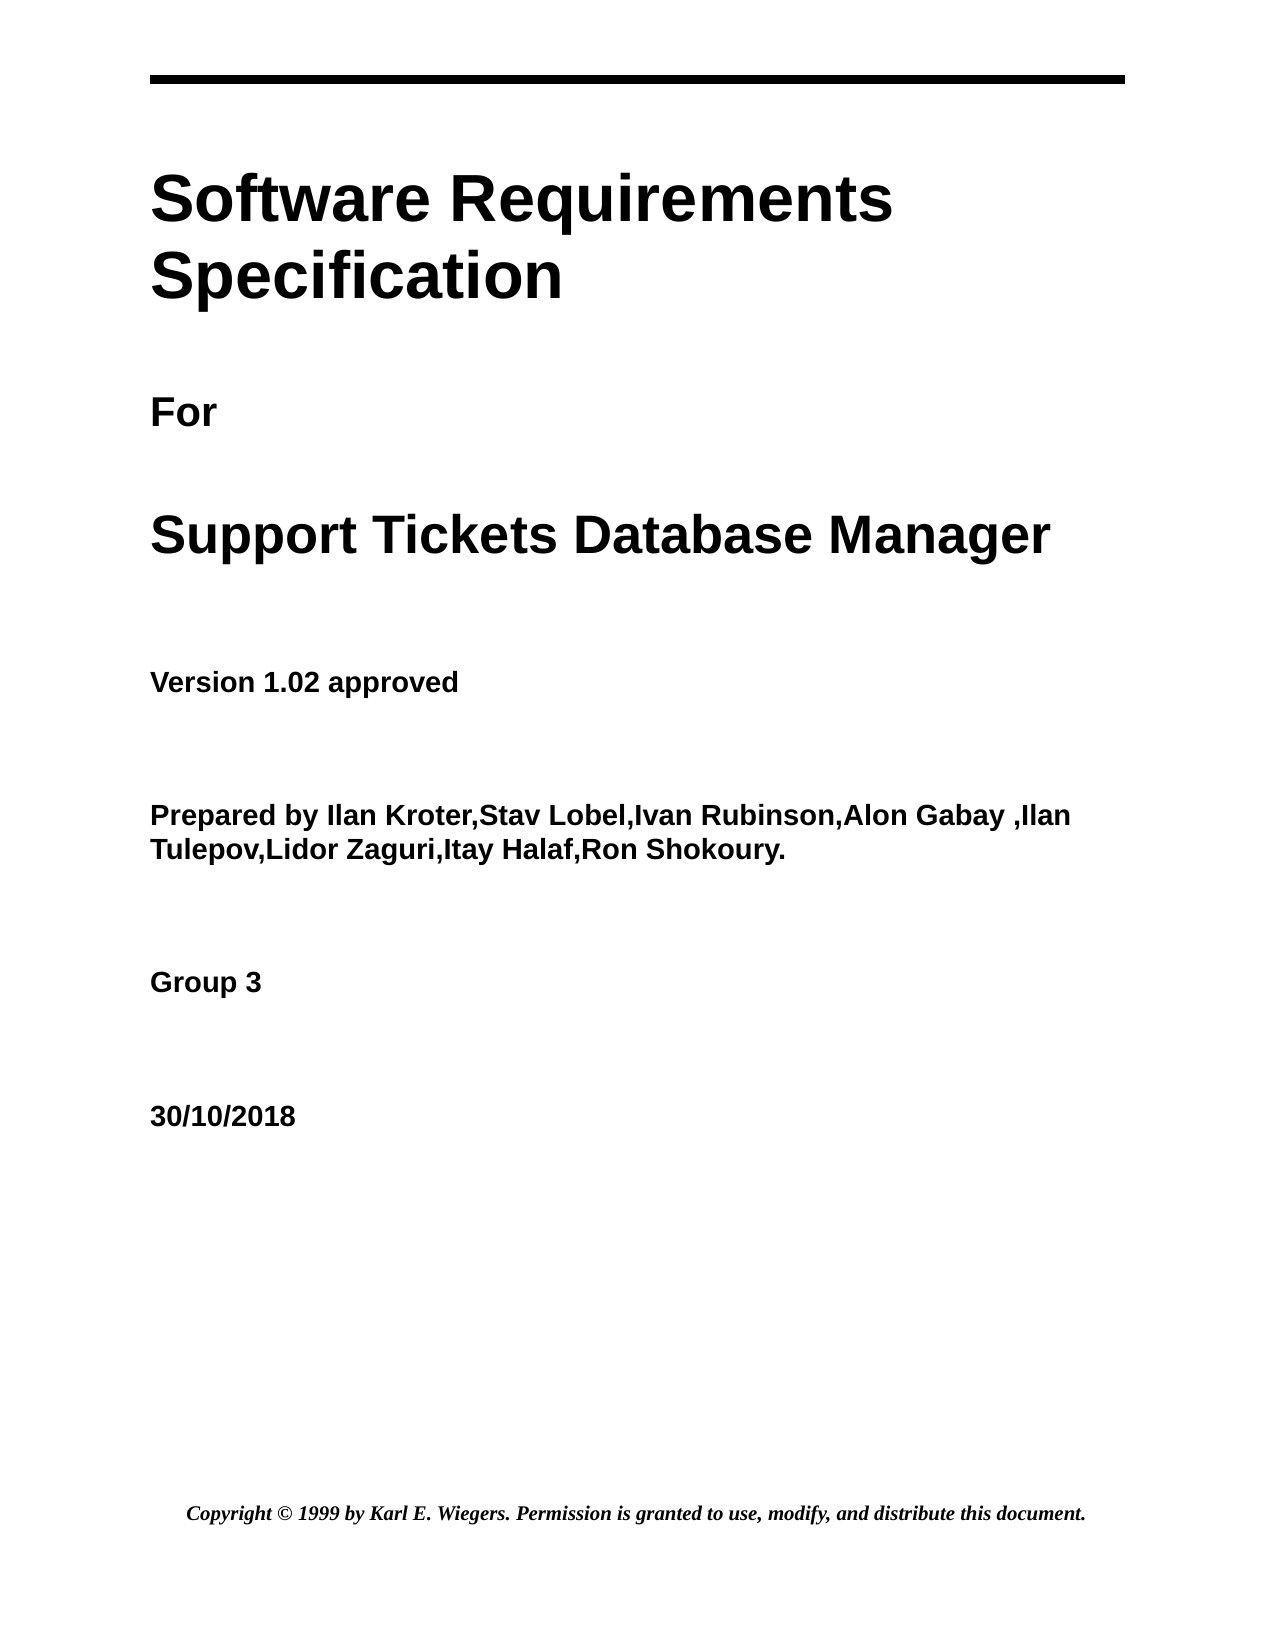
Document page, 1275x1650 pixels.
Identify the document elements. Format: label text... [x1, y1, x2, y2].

subtitle Software Requirements Specification [150, 159, 1125, 313]
text Prepared by Ilan Kroter,Stav Lobel,Ivan Rubinson,Alon Gabay ,Ilan Tulepov,Lidor Zaguri,Itay Halaf,Ron Shokoury. [150, 798, 1125, 865]
subtitle Support Tickets Database Manager [150, 502, 1125, 564]
subtitle For [150, 388, 1125, 436]
text Version 1.02 approved [150, 664, 1125, 698]
text Group 3 [150, 965, 1125, 999]
text 30/10/2018 [150, 1099, 1125, 1132]
